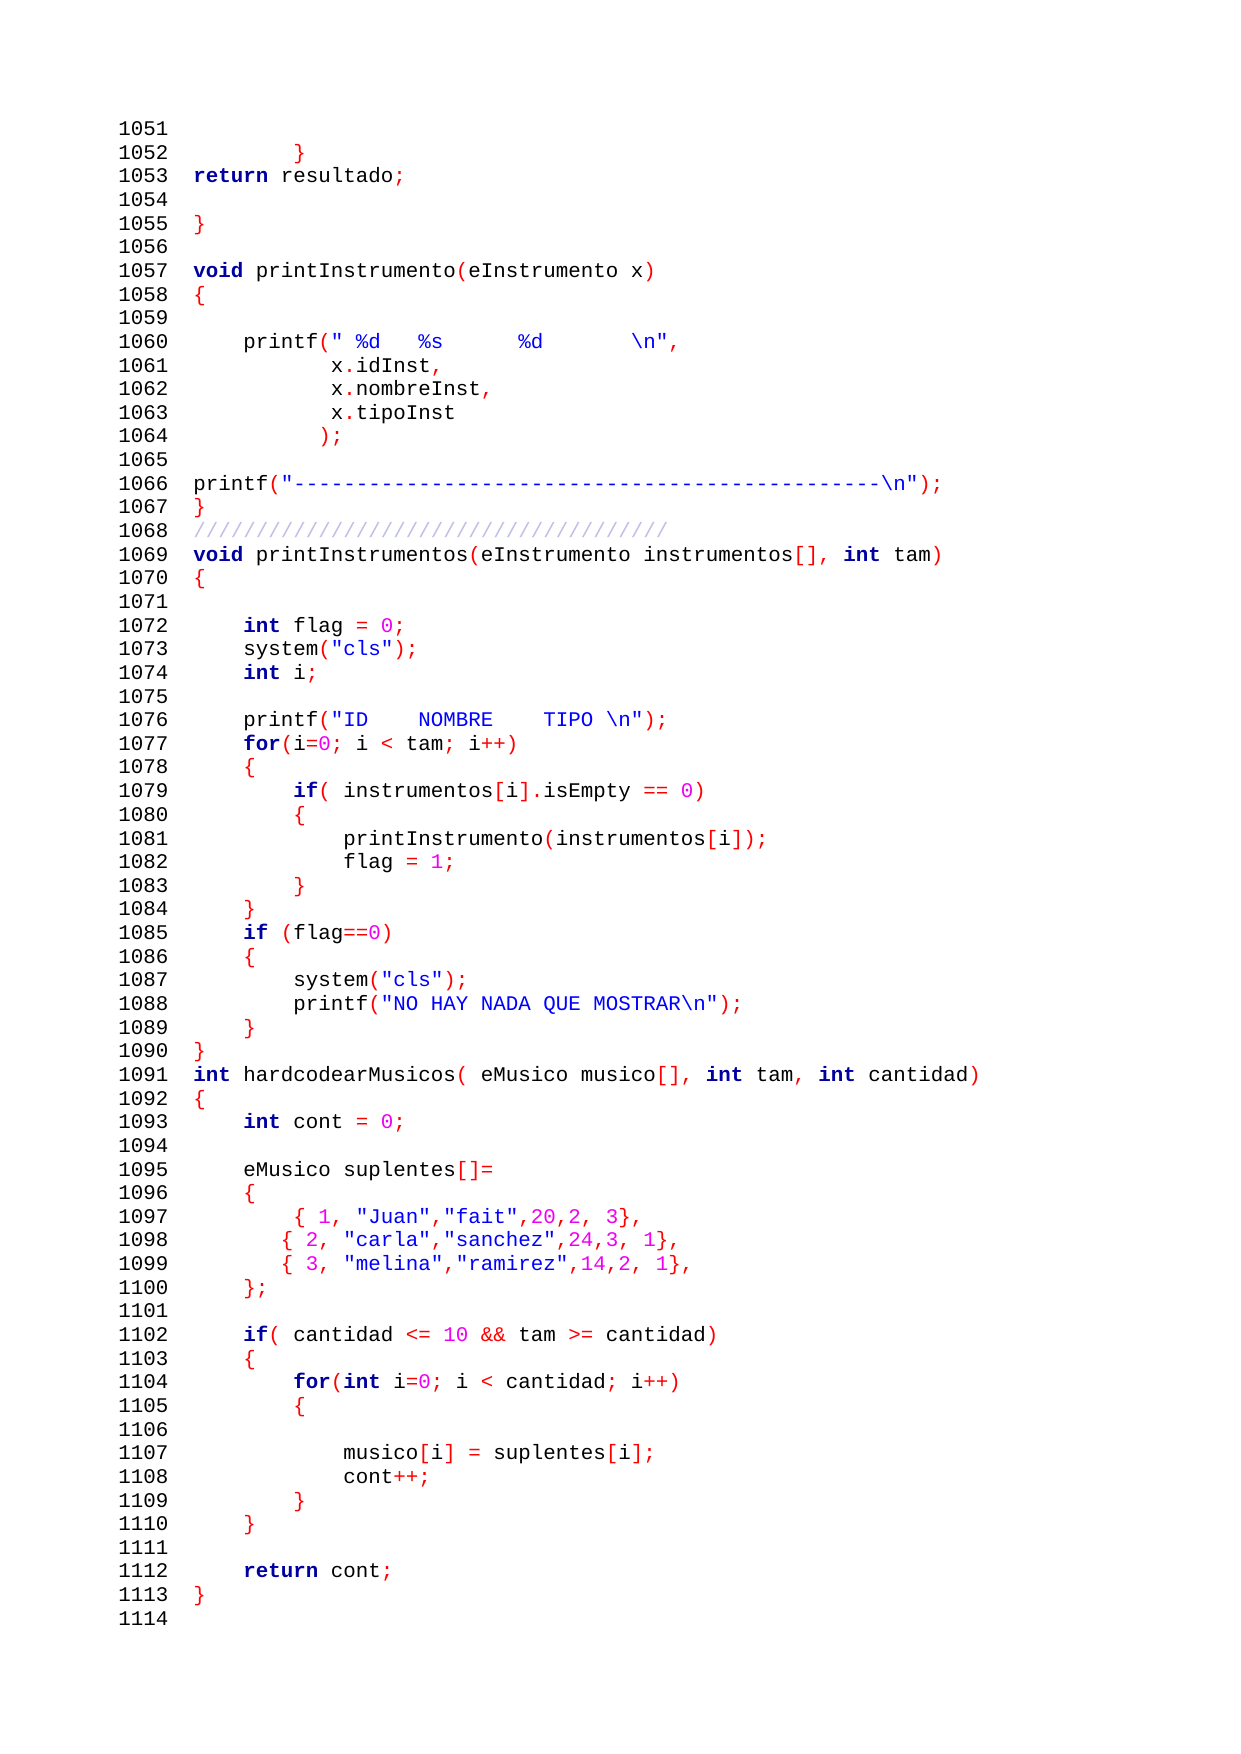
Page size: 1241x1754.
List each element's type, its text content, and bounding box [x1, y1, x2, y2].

subtitle 1059 [118, 307, 1122, 331]
subtitle 1058 { [118, 284, 1122, 307]
subtitle 1052 } [118, 142, 1122, 165]
subtitle 1060 printf(" %d %s %d \n", [118, 331, 243, 354]
subtitle 1056 [118, 236, 1122, 260]
subtitle 1106 [118, 1419, 1122, 1442]
subtitle 1072 int flag = 0; [356, 615, 1122, 638]
subtitle 1108 cont++; [118, 1466, 343, 1489]
subtitle 1085 if (flag==0) [343, 922, 1122, 946]
subtitle 1067 } [118, 496, 1122, 520]
subtitle 1062 x.nombreInst, [118, 378, 331, 402]
subtitle 1114 [118, 1608, 1122, 1631]
subtitle 1102 if( cantidad <= 10 && tam >= cantidad) [406, 1324, 518, 1348]
subtitle 1066 printf("-----------------------------------------------\n"); [268, 473, 1122, 496]
subtitle 1078 { [118, 757, 1122, 780]
subtitle 1051 [118, 118, 1122, 142]
subtitle 1093 int cont = 0; [118, 1111, 293, 1135]
subtitle 1085 if (flag==0) [118, 922, 293, 946]
subtitle 1057 void printInstrumento(eInstrumento x) [643, 260, 1122, 284]
subtitle 1077 for(i=0; i < tam; i++) [381, 733, 406, 757]
subtitle 1094 [118, 1135, 1122, 1158]
subtitle 1089 } [118, 1017, 1122, 1040]
subtitle 1091 int hardcodearMusicos( eMusico musico[], int tam, int cantidad) [793, 1064, 868, 1088]
subtitle 1107 musico[i] = suplentes[i]; [443, 1442, 493, 1466]
subtitle 1053 return resultado; [118, 165, 281, 189]
subtitle 1071 [118, 591, 1122, 615]
subtitle 1110 } [118, 1513, 1122, 1537]
subtitle 1098 { 2, "carla","sanchez",24,3, 1}, [118, 1229, 1122, 1253]
subtitle 1077 for(i=0; i < tam; i++) [118, 733, 293, 757]
subtitle 1097 { 1, "Juan","fait",20,2, 3}, [118, 1206, 1122, 1229]
subtitle 1074 int i; [306, 662, 1122, 686]
subtitle 1102 if( cantidad <= 10 && tam >= cantidad) [568, 1324, 606, 1348]
subtitle 1099 { 3, "melina","ramirez",14,2, 1}, [118, 1253, 1122, 1277]
subtitle 1105 { [118, 1395, 1122, 1419]
subtitle 1065 [118, 449, 1122, 473]
subtitle 1084 } [118, 898, 1122, 922]
subtitle 1095 eMusico suplentes[]= [118, 1158, 1122, 1182]
subtitle 1077 for(i=0; i < tam; i++) [481, 733, 1122, 757]
subtitle 1080 { [118, 804, 1122, 827]
subtitle 1072 int flag = 0; [118, 615, 293, 638]
subtitle 1055 } [118, 213, 1122, 236]
subtitle 1066 printf("-----------------------------------------------\n"); [118, 473, 193, 496]
subtitle 1104 for(int i=0; i < cantidad; i++) [406, 1371, 456, 1395]
subtitle 1091 int hardcodearMusicos( eMusico musico[], int tam, int cantidad) [656, 1064, 756, 1088]
subtitle 1088 printf("NO HAY NADA QUE MOSTRAR\n"); [368, 993, 1122, 1017]
subtitle 1102 if( cantidad <= 10 && tam >= cantidad) [118, 1324, 293, 1348]
subtitle 1107 musico[i] = suplentes[i]; [631, 1442, 1122, 1466]
subtitle 1087 system("cls"); [368, 969, 1122, 993]
subtitle 1104 for(int i=0; i < cantidad; i++) [643, 1371, 1122, 1395]
subtitle 1087 system("cls"); [118, 969, 293, 993]
subtitle 1068 ////////////////////////////////////// [118, 520, 1122, 544]
subtitle 1111 [118, 1537, 1122, 1561]
subtitle 1104 for(int i=0; i < cantidad; i++) [118, 1371, 393, 1395]
subtitle 1103 { [118, 1348, 1122, 1371]
subtitle 1091 int hardcodearMusicos( eMusico musico[], int tam, int cantidad) [118, 1064, 243, 1088]
subtitle 1064 ); [118, 426, 1122, 449]
subtitle 1102 if( cantidad <= 10 && tam >= cantidad) [706, 1324, 1122, 1348]
subtitle 1088 printf("NO HAY NADA QUE MOSTRAR\n"); [118, 993, 293, 1017]
subtitle 1077 for(i=0; i < tam; i++) [306, 733, 356, 757]
subtitle 1112 return cont; [118, 1561, 331, 1584]
subtitle 1073 system("cls"); [118, 638, 243, 662]
subtitle 1083 } [118, 875, 1122, 898]
subtitle 1063 x.tipoInst [118, 402, 331, 426]
subtitle 1112 return cont; [381, 1561, 1122, 1584]
subtitle 1076 printf("ID NOMBRE TIPO \n"); [118, 709, 243, 733]
subtitle 1082 flag = 1; [406, 851, 1122, 875]
subtitle 1061 x.idInst, [118, 354, 1122, 378]
subtitle 1100 }; [118, 1277, 1122, 1300]
subtitle 1073 system("cls"); [318, 638, 1122, 662]
subtitle 1081 printInstrumento(instrumentos[i]); [118, 827, 1122, 851]
subtitle 1062 x.nombreInst, [481, 378, 1122, 402]
subtitle 1070 { [118, 567, 1122, 591]
subtitle 1076 printf("ID NOMBRE TIPO \n"); [318, 709, 1122, 733]
subtitle 1086 { [118, 946, 1122, 969]
subtitle 1113 } [118, 1584, 1122, 1608]
subtitle 1109 } [118, 1489, 1122, 1513]
subtitle 1091 int hardcodearMusicos( eMusico musico[], int tam, int cantidad) [968, 1064, 1122, 1088]
subtitle 1069 void printInstrumentos(eInstrumento instrumentos[], int tam) [931, 544, 1122, 567]
subtitle 1077 for(i=0; i < tam; i++) [443, 733, 468, 757]
subtitle 1075 [118, 686, 1122, 709]
subtitle 1101 [118, 1300, 1122, 1324]
subtitle 1096 { [118, 1182, 1122, 1206]
subtitle 1060 printf(" %d %s %d \n", [318, 331, 1122, 354]
subtitle 1063 x.tipoInst [343, 402, 356, 426]
subtitle 1063 x.tipoInst [456, 402, 1122, 426]
subtitle 1079 if( instrumentos[i].isEmpty == 0) [643, 780, 1122, 804]
subtitle 1069 void printInstrumentos(eInstrumento instrumentos[], int tam) [118, 544, 256, 567]
subtitle 1082 flag = 1; [118, 851, 343, 875]
subtitle 1069 void printInstrumentos(eInstrumento instrumentos[], int tam) [793, 544, 893, 567]
subtitle 1092 { [118, 1088, 1122, 1111]
subtitle 1054 [118, 189, 1122, 213]
subtitle 1053 return resultado; [393, 165, 1122, 189]
subtitle 1090 } [118, 1040, 1122, 1064]
subtitle 1079 if( instrumentos[i].isEmpty == 0) [118, 780, 343, 804]
subtitle 1108 cont++; [393, 1466, 1122, 1489]
subtitle 1107 musico[i] = suplentes[i]; [118, 1442, 343, 1466]
subtitle 1057 void printInstrumento(eInstrumento x) [118, 260, 256, 284]
subtitle 1074 int i; [118, 662, 293, 686]
subtitle 1093 int cont = 0; [356, 1111, 1122, 1135]
